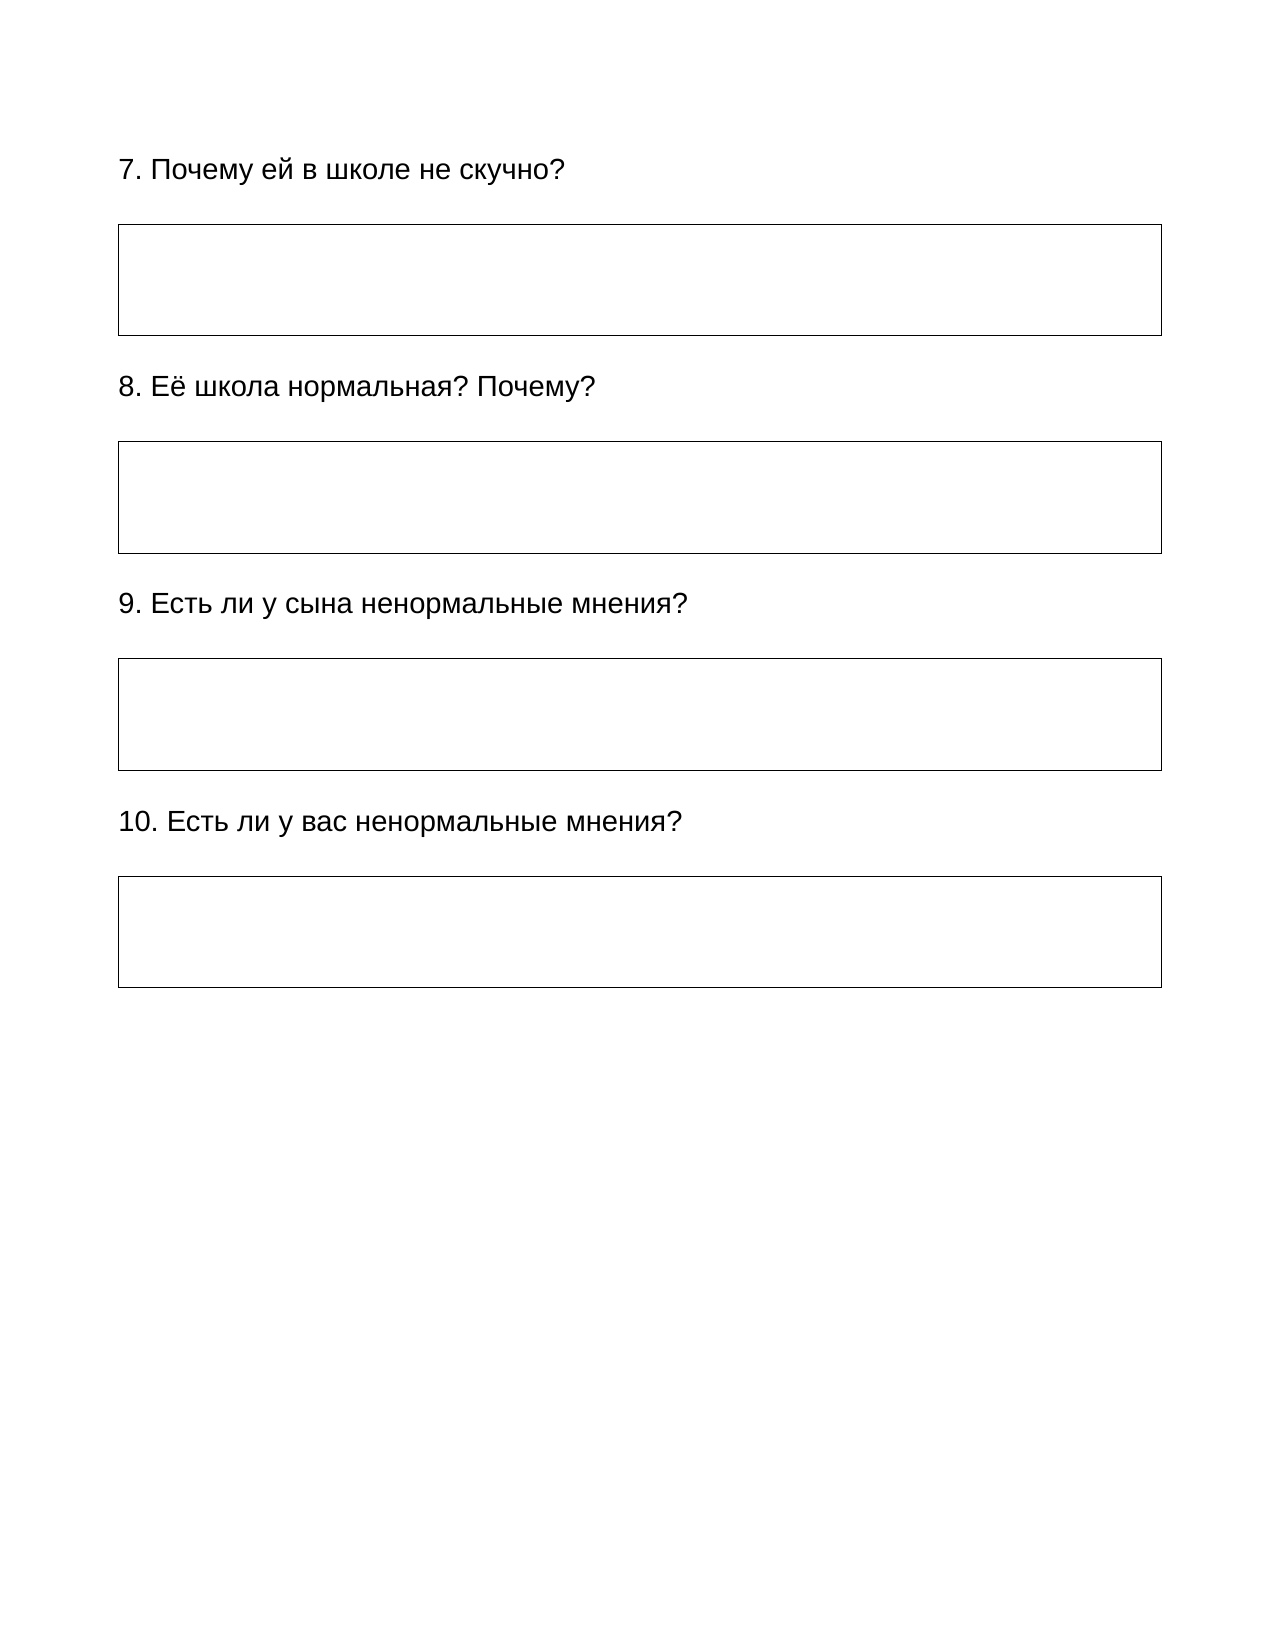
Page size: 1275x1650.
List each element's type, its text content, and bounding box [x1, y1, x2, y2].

text 9. Есть ли у сына ненормальные мнения? [118, 586, 1157, 658]
text 8. Её школа нормальная? Почему? [118, 369, 1157, 441]
text 7. Почему ей в школе не скучно? [118, 152, 1157, 224]
text 10. Есть ли у вас ненормальные мнения? [118, 803, 1157, 876]
